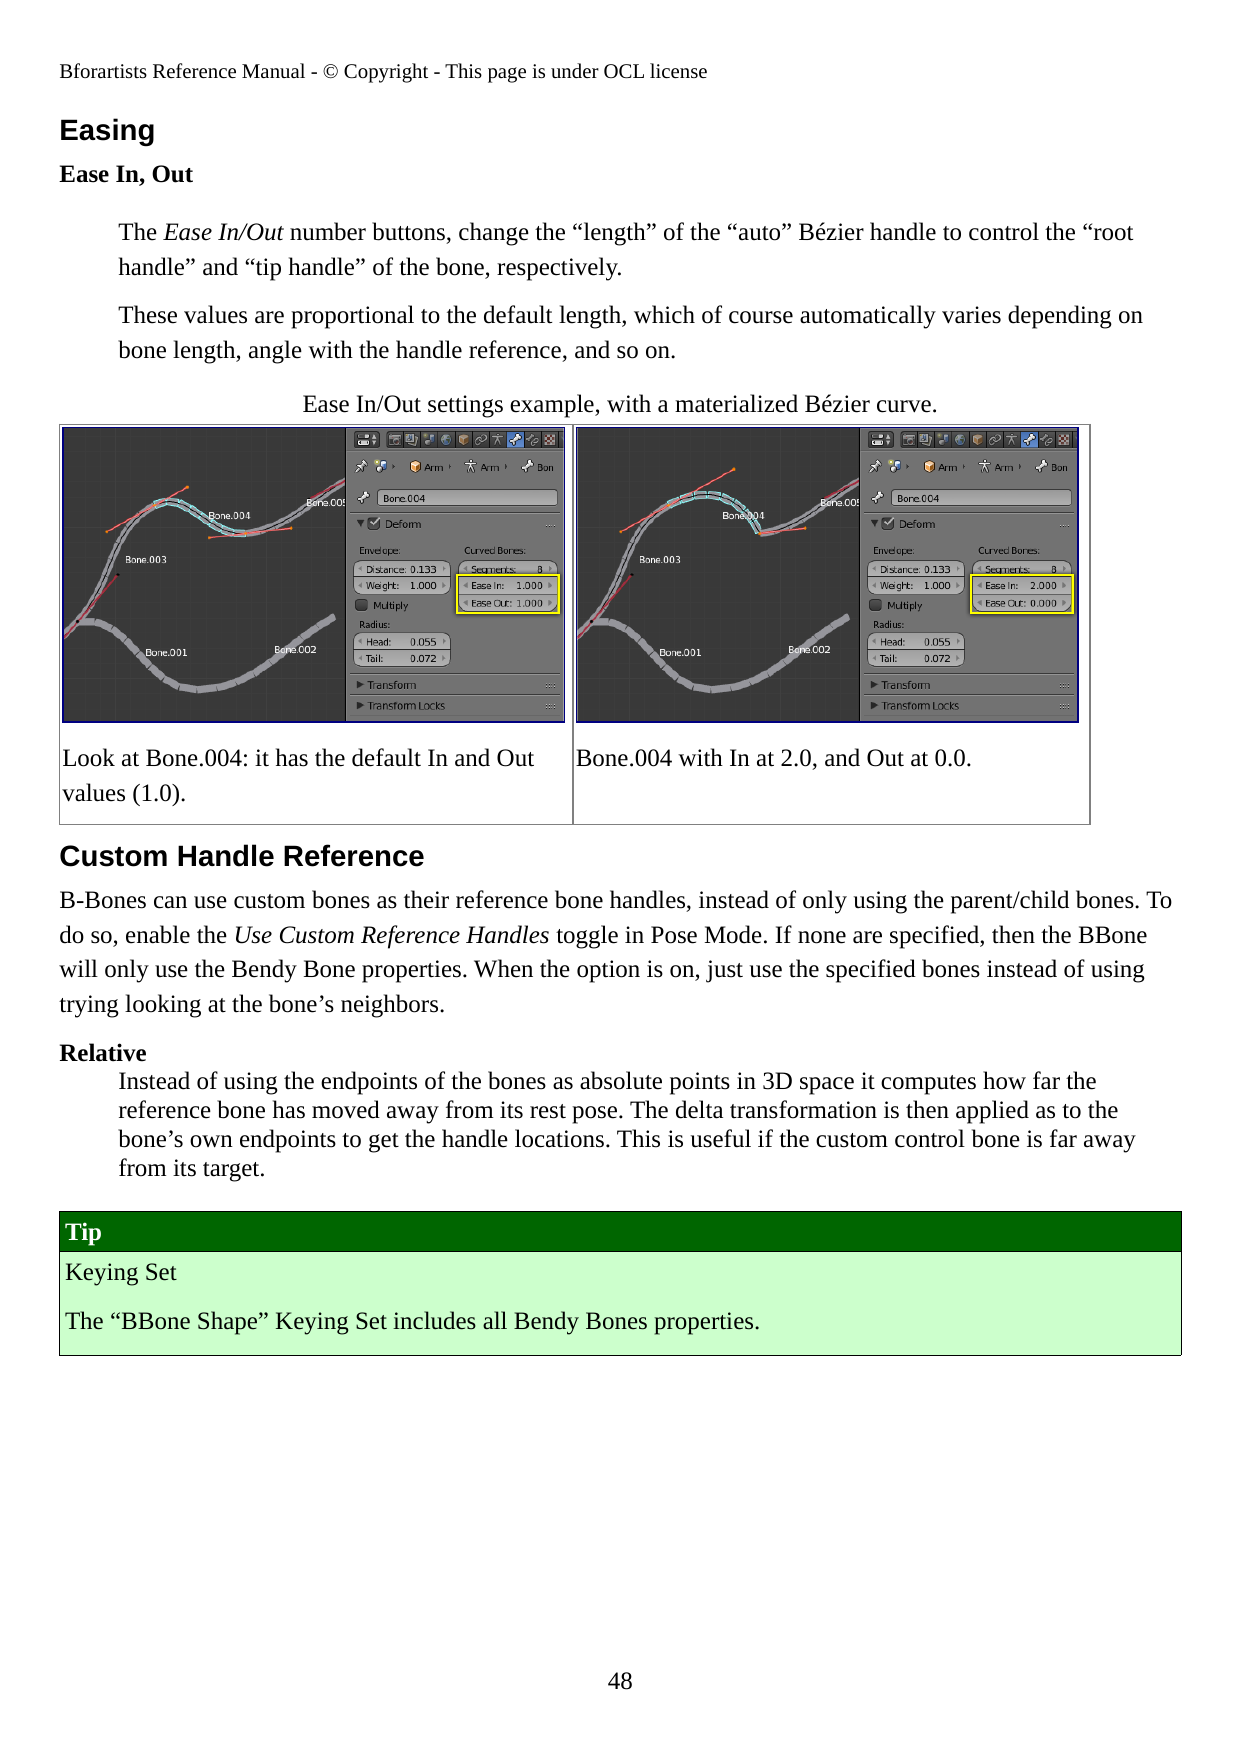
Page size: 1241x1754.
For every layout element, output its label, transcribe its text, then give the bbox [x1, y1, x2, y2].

text B-Bones can use custom bones as their reference bone handles, instead of only using the parent/child bones. To do so, enable the Use Custom Reference Handles toggle in Pose Mode. If none are specified, then the BBone will only use the Bendy Bone properties. When the option is on, just use the specified bones instead of using trying looking at the bone’s neighbors. [59, 885, 1181, 1017]
text The Ease In/Out number buttons, change the “length” of the “auto” Bézier handle to control the “root handle” and “tip handle” of the bone, respectively. [118, 217, 1181, 280]
table_cell Keying Set The “BBone Shape” Keying Set includes all Bendy Bones properties. [60, 1252, 1181, 1355]
subtitle Custom Handle Reference [59, 839, 1181, 873]
subtitle Easing [59, 113, 1181, 146]
picture [64, 428, 564, 721]
subtitle Relative [59, 1038, 1181, 1066]
table_header Tip [60, 1212, 1181, 1251]
text These values are proportional to the default length, which of course automatically varies depending on bone length, angle with the handle reference, and so on. [118, 301, 1181, 364]
text Ease In/Out settings example, with a materialized Bézier curve. [59, 389, 1181, 418]
subtitle Ease In, Out [59, 159, 1181, 188]
list Instead of using the endpoints of the bones as absolute points in 3D space it computes how far the reference bone has moved away from its rest pose. The delta transformation is then applied as to the bone’s own endpoints to get the handle locations. This is useful if the custom control bone is far away from its target. [118, 1066, 1181, 1181]
picture [577, 428, 1077, 721]
table_header Bone.004 with In at 2.0, and Out at 0.0. [574, 425, 1089, 824]
table_header Look at Bone.004: it has the default In and Out values (1.0). [60, 425, 572, 824]
